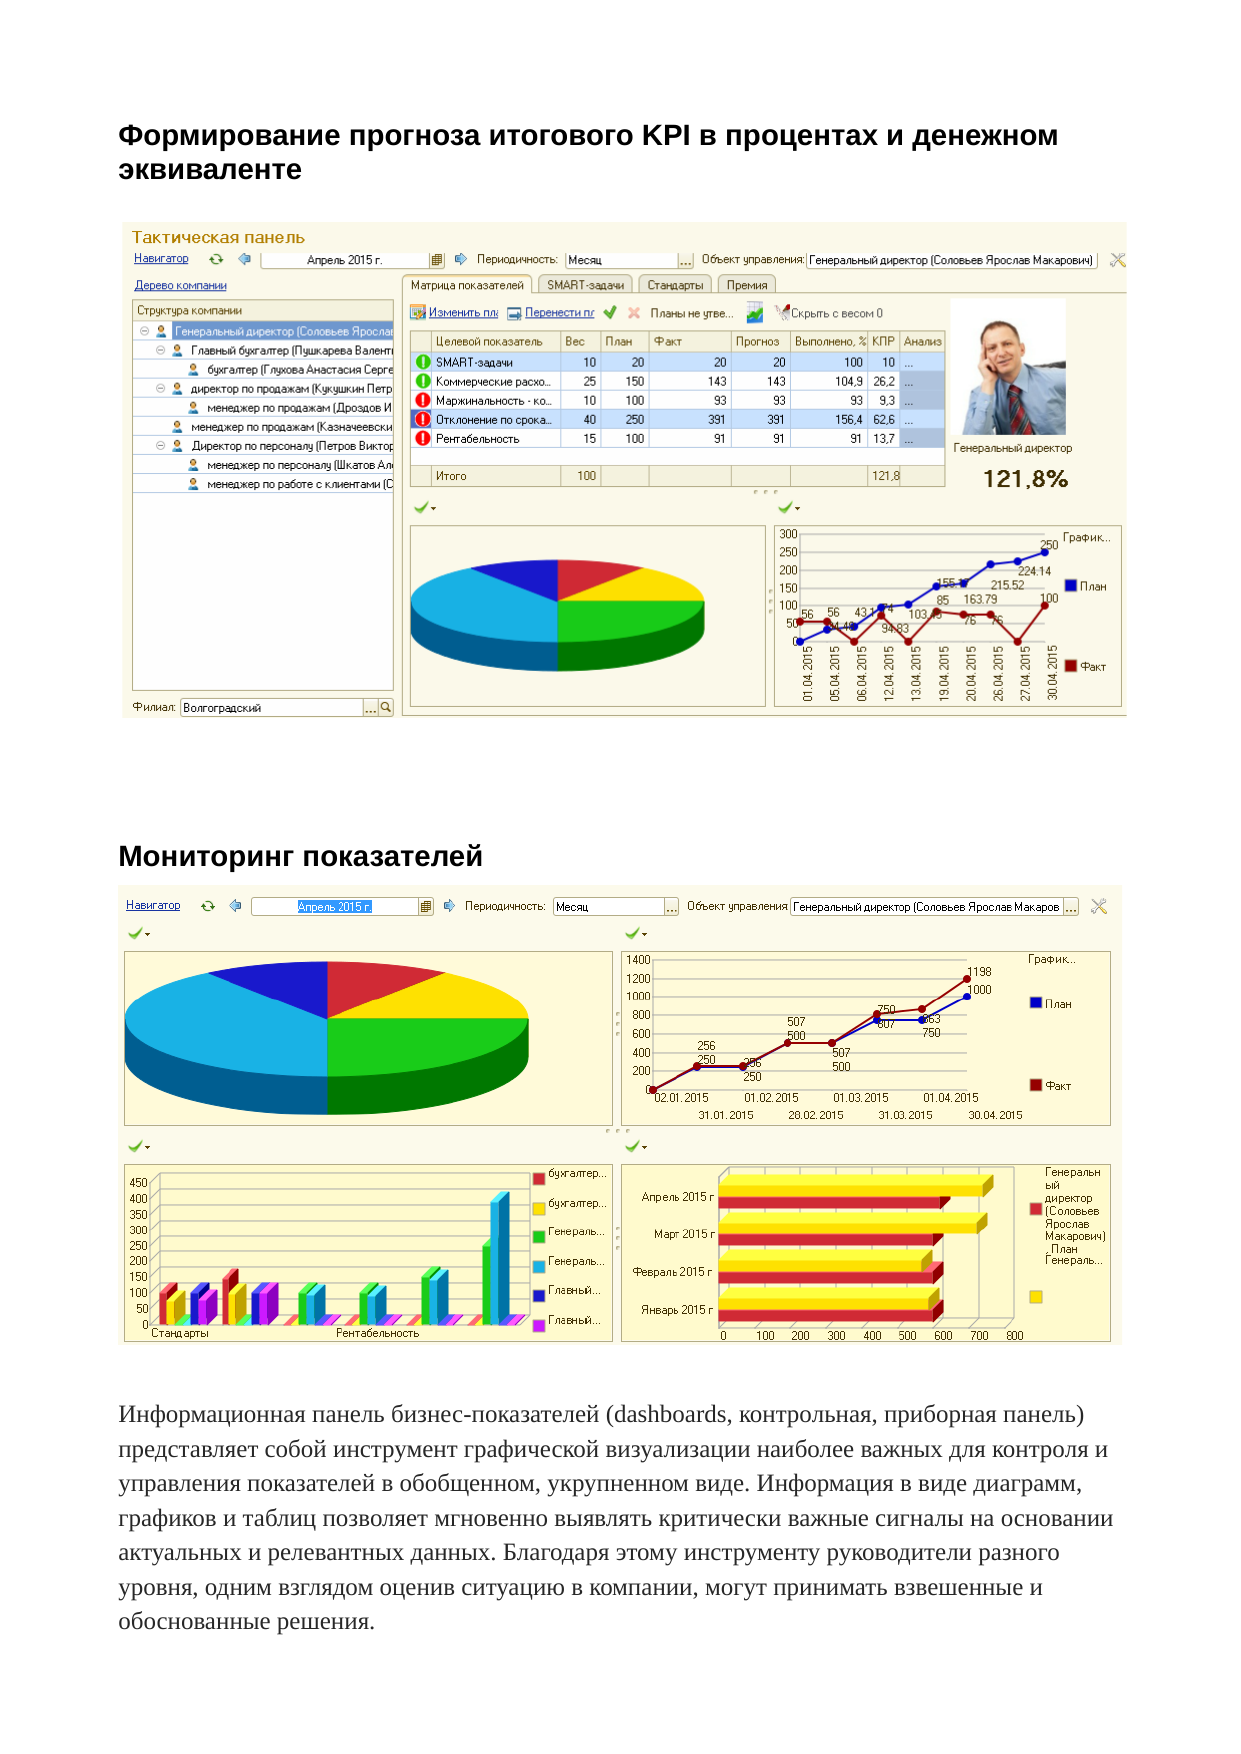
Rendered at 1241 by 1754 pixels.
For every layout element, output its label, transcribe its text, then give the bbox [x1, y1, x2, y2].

subtitle Формирование прогноза итогового KPI в процентах и денежном эквиваленте [118, 118, 1122, 186]
picture [118, 885, 1123, 1345]
subtitle Мониторинг показателей [118, 839, 1122, 873]
picture [122, 222, 1127, 718]
text Информационная панель бизнес-показателей (dashboards, контрольная, приборная панель) представляет собой инструмент графической визуализации наиболее важных для контроля и управления показателей в обобщенном, укрупненном виде. Информация в виде диаграмм, графиков и таблиц позволяет мгновенно выявлять критически важные сигналы на основании актуальных и релевантных данных. Благодаря этому инструменту руководители разного уровня, одним взглядом оценив ситуацию в компании, могут принимать взвешенные и обоснованные решения. [118, 1399, 1122, 1635]
